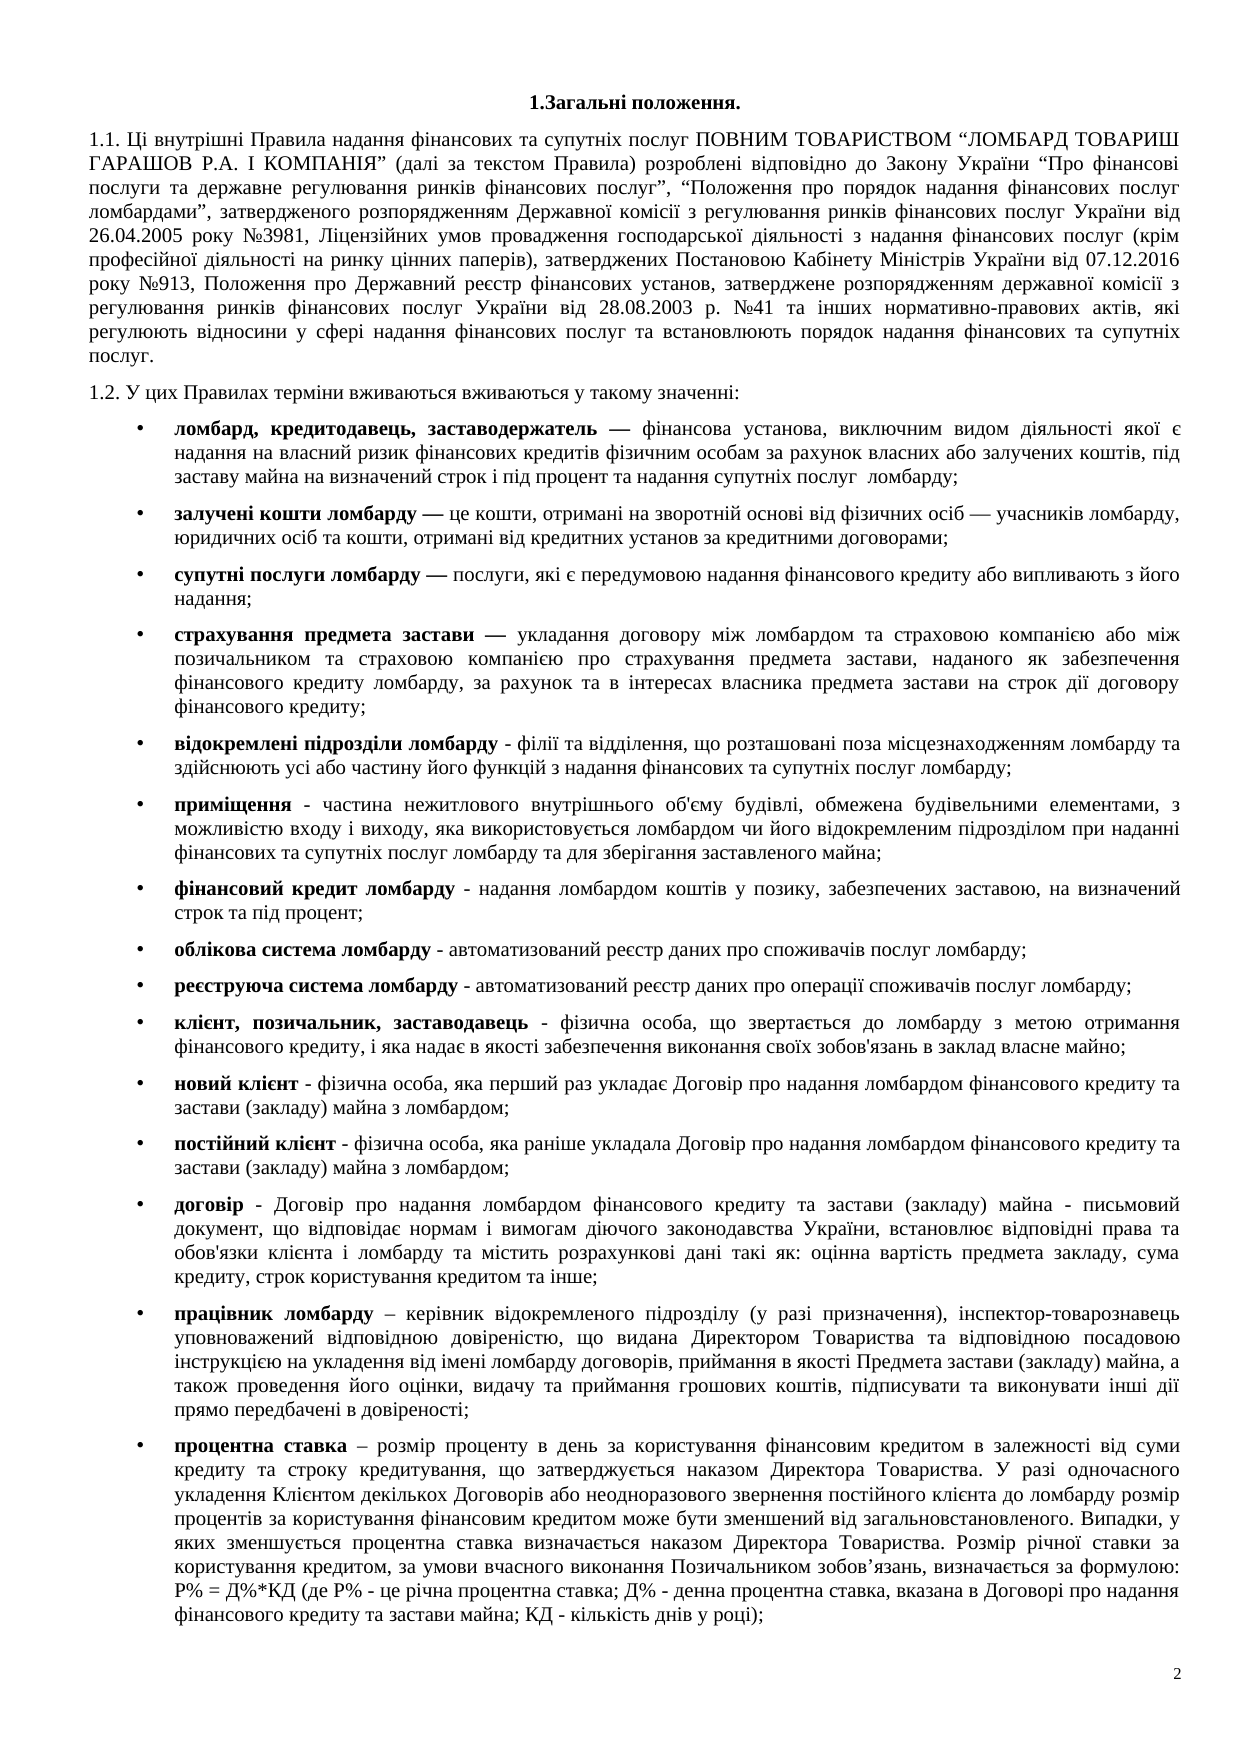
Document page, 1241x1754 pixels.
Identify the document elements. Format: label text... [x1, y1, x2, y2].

list клієнт, позичальник, заставодавець - фізична особа, що звертається до ломбарду з метою отримання фінансового кредиту, і яка надає в якості забезпечення виконання своїх зобов'язань в заклад власне майно; [137, 1010, 1181, 1058]
list страхування предмета застави — укладання договору між ломбардом та страховою компанією або між позичальником та страховою компанією про страхування предмета застави, наданого як забезпечення фінансового кредиту ломбарду, за рахунок та в інтересах власника предмета застави на строк дії договору фінансового кредиту; [137, 622, 1181, 718]
list працівник ломбарду – керівник відокремленого підрозділу (у разі призначення), інспектор-товарознавець уповноважений відповідною довіреністю, що видана Директором Товариства та відповідною посадовою інструкцією на укладення від імені ломбарду договорів, приймання в якості Предмета застави (закладу) майна, а також проведення його оцінки, видачу та приймання грошових коштів, підписувати та виконувати інші дії прямо передбачені в довіреності; [137, 1301, 1181, 1421]
text 1.Загальні положення. [89, 90, 1181, 114]
list фінансовий кредит ломбарду - надання ломбардом коштів у позику, забезпечених заставою, на визначений строк та під процент; [137, 876, 1181, 924]
list реєструюча система ломбарду - автоматизований реєстр даних про операції споживачів послуг ломбарду; [137, 973, 1181, 997]
list постійний клієнт - фізична особа, яка раніше укладала Договір про надання ломбардом фінансового кредиту та застави (закладу) майна з ломбардом; [137, 1131, 1181, 1179]
text 1.1. Ці внутрішні Правила надання фінансових та супутніх послуг ПОВНИМ ТОВАРИСТВОМ “ЛОМБАРД ТОВАРИШ ГАРАШОВ Р.А. І КОМПАНІЯ” (далі за текстом Правила) розроблені відповідно до Закону України “Про фінансові послуги та державне регулювання ринків фінансових послуг”, “Положення про порядок надання фінансових послуг ломбардами”, затвердженого розпорядженням Державної комісії з регулювання ринків фінансових послуг України від 26.04.2005 року №3981, Ліцензійних умов провадження господарської діяльності з надання фінансових послуг (крім професійної діяльності на ринку цінних паперів), затверджених Постановою Кабінету Міністрів України від 07.12.2016 року №913, Положення про Державний реєстр фінансових установ, затверджене розпорядженням державної комісії з регулювання ринків фінансових послуг України від 28.08.2003 р. №41 та інших нормативно-правових актів, які регулюють відносини у сфері надання фінансових послуг та встановлюють порядок надання фінансових та супутніх послуг. [89, 126, 1181, 367]
list ломбард, кредитодавець, заставодержатель — фінансова установа, виключним видом діяльності якої є надання на власний ризик фінансових кредитів фізичним особам за рахунок власних або залучених коштів, під заставу майна на визначений строк і під процент та надання супутніх послуг ломбарду; [137, 416, 1181, 488]
list приміщення - частина нежитлового внутрішнього об'єму будівлі, обмежена будівельними елементами, з можливістю входу і виходу, яка використовується ломбардом чи його відокремленим підрозділом при наданні фінансових та супутніх послуг ломбарду та для зберігання заставленого майна; [137, 791, 1181, 864]
text 1.2. У цих Правилах терміни вживаються вживаються у такому значенні: [89, 379, 1181, 404]
list супутні послуги ломбарду — послуги, які є передумовою надання фінансового кредиту або випливають з його надання; [137, 561, 1181, 609]
list договір - Договір про надання ломбардом фінансового кредиту та застави (закладу) майна - письмовий документ, що відповідає нормам і вимогам діючого законодавства України, встановлює відповідні права та обов'язки клієнта і ломбарду та містить розрахункові дані такі як: оцінна вартість предмета закладу, сума кредиту, строк користування кредитом та інше; [137, 1192, 1181, 1288]
list облікова система ломбарду - автоматизований реєстр даних про споживачів послуг ломбарду; [137, 937, 1181, 961]
list новий клієнт - фізична особа, яка перший раз укладає Договір про надання ломбардом фінансового кредиту та застави (закладу) майна з ломбардом; [137, 1071, 1181, 1119]
list залучені кошти ломбарду — це кошти, отримані на зворотній основі від фізичних осіб — учасників ломбарду, юридичних осіб та кошти, отримані від кредитних установ за кредитними договорами; [137, 501, 1181, 549]
list відокремлені підрозділи ломбарду - філії та відділення, що розташовані поза місцезнаходженням ломбарду та здійснюють усі або частину його функцій з надання фінансових та супутніх послуг ломбарду; [137, 731, 1181, 779]
list процентна ставка – розмір проценту в день за користування фінансовим кредитом в залежності від суми кредиту та строку кредитування, що затверджується наказом Директора Товариства. У разі одночасного укладення Клієнтом декількох Договорів або неодноразового звернення постійного клієнта до ломбарду розмір процентів за користування фінансовим кредитом може бути зменшений від загальновстановленого. Випадки, у яких зменшується процентна ставка визначається наказом Директора Товариства. Розмір річної ставки за користування кредитом, за умови вчасного виконання Позичальником зобов’язань, визначається за формулою: Р% = Д%*КД (де Р% - це річна процентна ставка; Д% - денна процентна ставка, вказана в Договорі про надання фінансового кредиту та застави майна; КД - кількість днів у році); [137, 1433, 1181, 1626]
